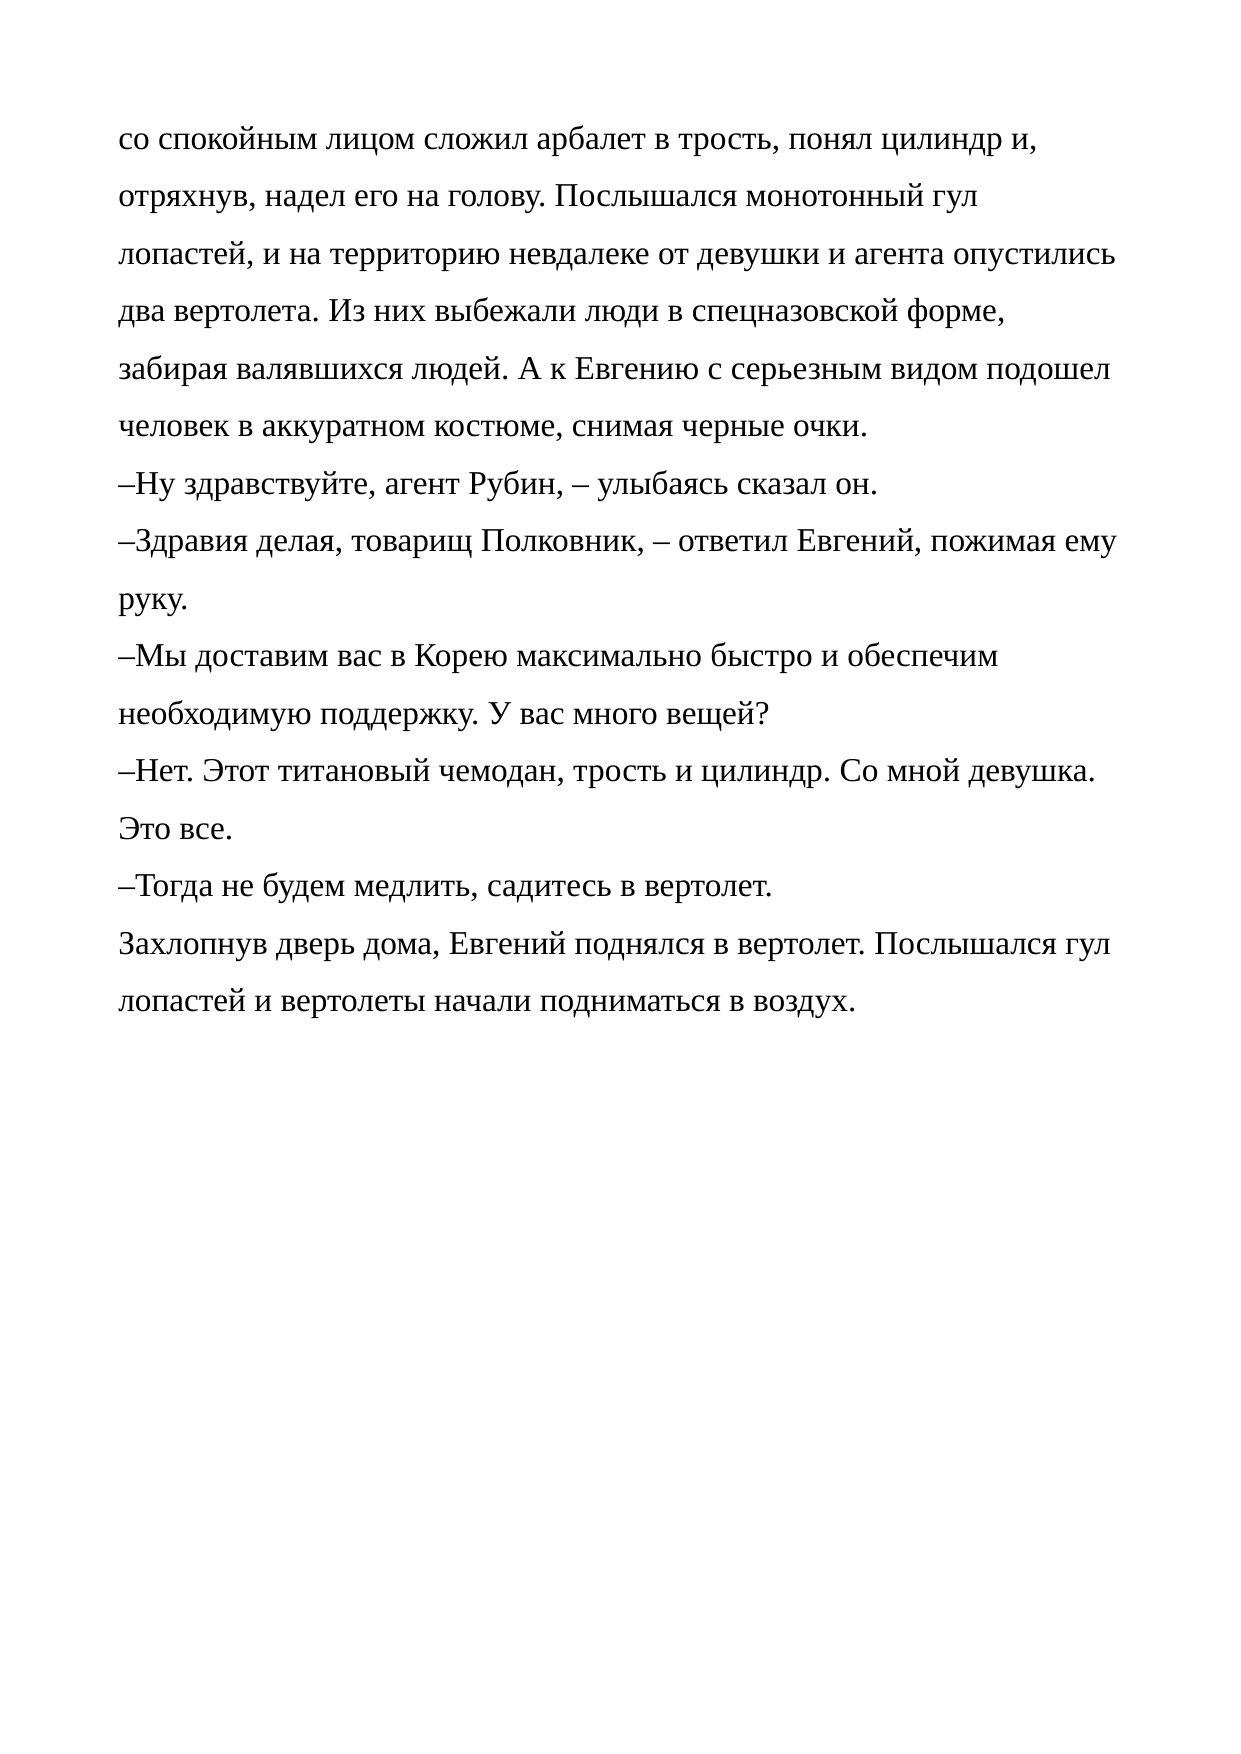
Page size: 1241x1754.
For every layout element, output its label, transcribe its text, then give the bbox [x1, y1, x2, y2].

text –Нет. Этот титановый чемодан, трость и цилиндр. Со мной девушка. Это все. [118, 751, 1122, 846]
text Захлопнув дверь дома, Евгений поднялся в вертолет. Послышался гул лопастей и вертолеты начали подниматься в воздух. [118, 923, 1122, 1019]
text со спокойным лицом сложил арбалет в трость, понял цилиндр и, отряхнув, надел его на голову. Послышался монотонный гул лопастей, и на территорию невдалеке от девушки и агента опустились два вертолета. Из них выбежали люди в спецназовской форме, забирая валявшихся людей. А к Евгению с серьезным видом подошел человек в аккуратном костюме, снимая черные очки. [118, 118, 1122, 444]
text –Тогда не будем медлить, садитесь в вертолет. [118, 866, 1122, 904]
text –Мы доставим вас в Корею максимально быстро и обеспечим необходимую поддержку. У вас много вещей? [118, 636, 1122, 731]
text –Ну здравствуйте, агент Рубин, – улыбаясь сказал он. [118, 463, 1122, 501]
text –Здравия делая, товарищ Полковник, – ответил Евгений, пожимая ему руку. [118, 521, 1122, 616]
